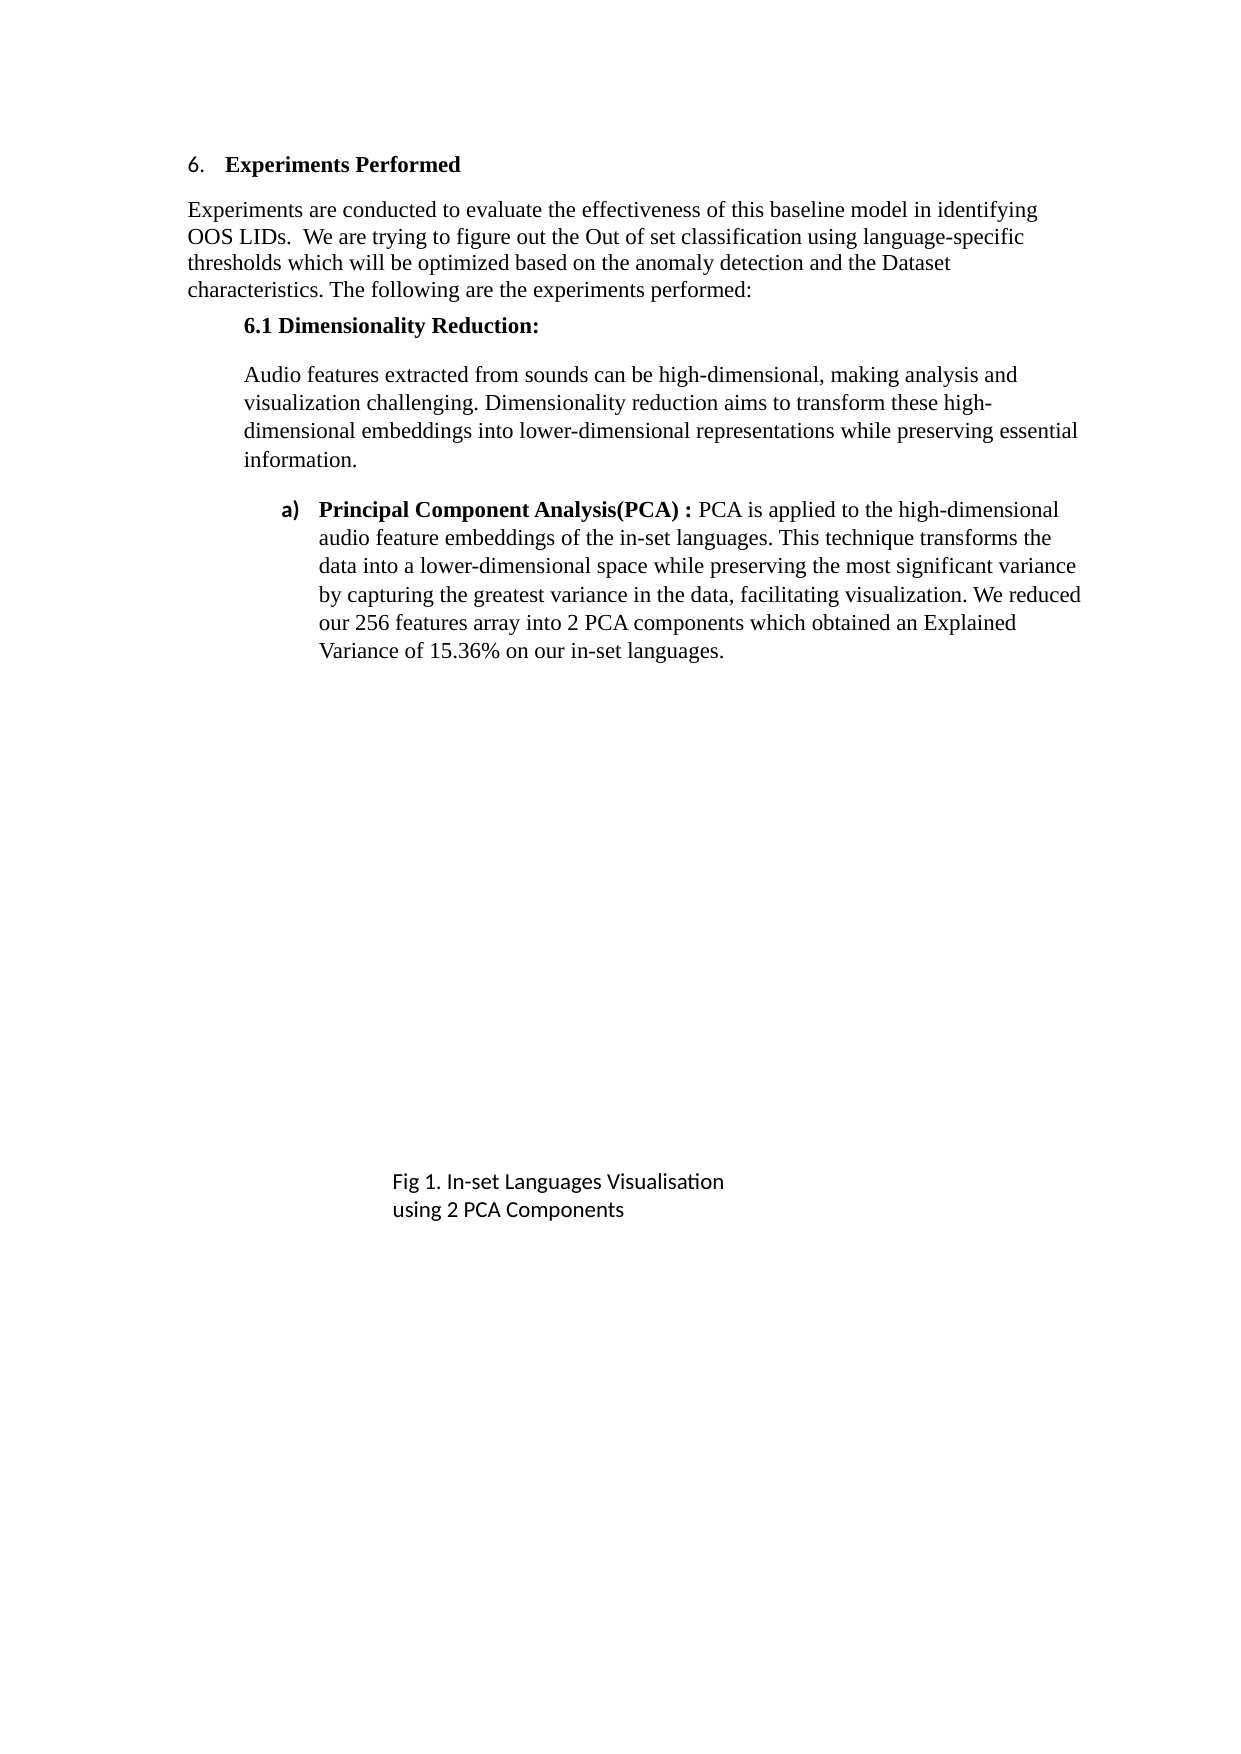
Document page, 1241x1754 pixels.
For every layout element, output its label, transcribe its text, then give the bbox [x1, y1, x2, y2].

text Fig 1. In-set Languages Visualisation using 2 PCA Components [392, 1167, 747, 1223]
text Experiments are conducted to evaluate the effectiveness of this baseline model in identifying OOS LIDs. We are trying to figure out the Out of set classification using language-specific thresholds which will be optimized based on the anomaly detection and the Dataset characteristics. The following are the experiments performed: [187, 197, 1090, 302]
list Principal Component Analysis(PCA) : PCA is applied to the high-dimensional audio feature embeddings of the in-set languages. This technique transforms the data into a lower-dimensional space while preserving the most significant variance by capturing the greatest variance in the data, facilitating visualization. We reduced our 256 features array into 2 PCA components which obtained an Explained Variance of 15.36% on our in-set languages. [281, 495, 1090, 663]
list Audio features extracted from sounds can be high-dimensional, making analysis and visualization challenging. Dimensionality reduction aims to transform these high-dimensional embeddings into lower-dimensional representations while preserving essential information. [244, 361, 1090, 472]
list 6.1 Dimensionality Reduction: [244, 312, 1090, 339]
list Experiments Performed [187, 150, 1090, 178]
